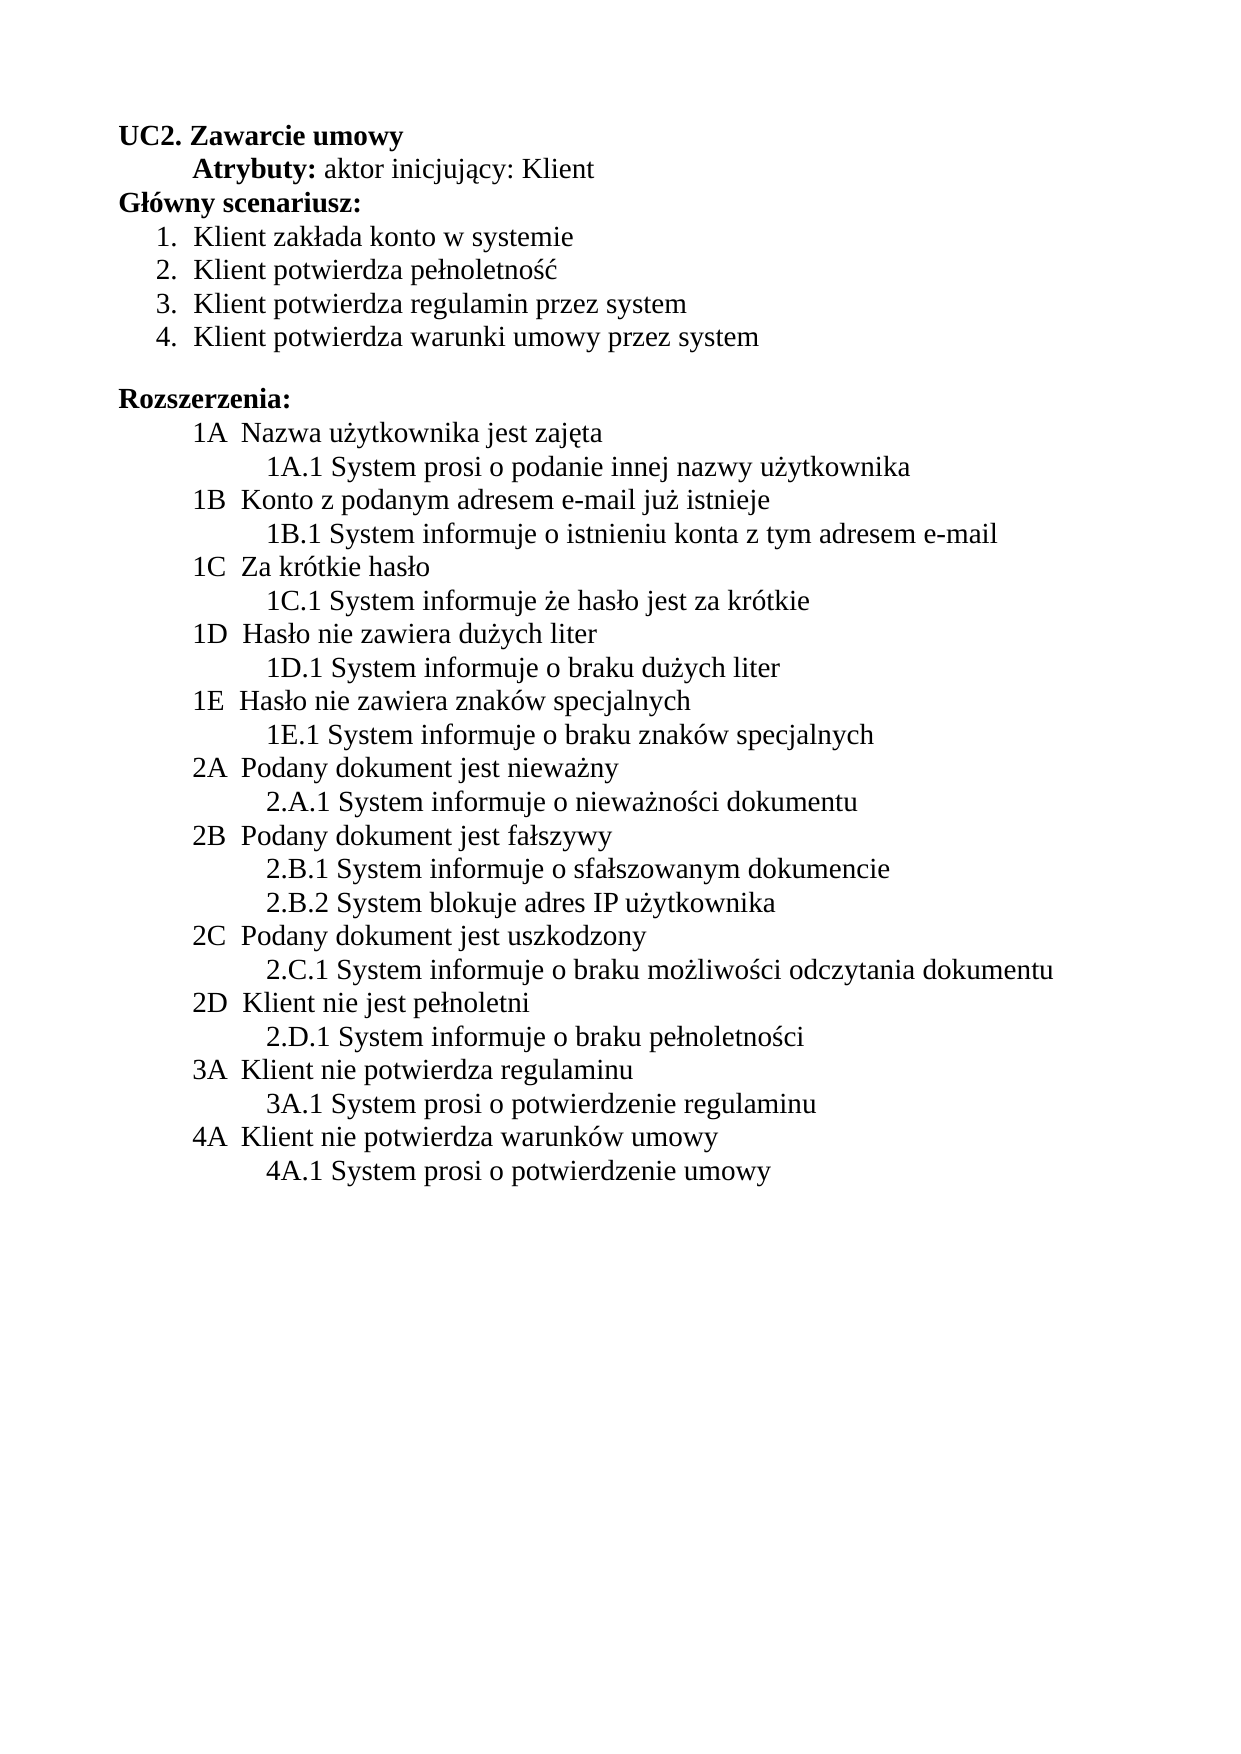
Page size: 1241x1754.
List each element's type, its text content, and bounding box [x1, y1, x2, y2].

text 3A Klient nie potwierdza regulaminu [118, 1052, 1122, 1086]
text 1D Hasło nie zawiera dużych liter [118, 616, 1122, 650]
text 1E.1 System informuje o braku znaków specjalnych [118, 717, 1122, 751]
text 1B.1 System informuje o istnieniu konta z tym adresem e-mail [118, 516, 1122, 549]
list Klient zakłada konto w systemie [156, 219, 1122, 252]
text 2.C.1 System informuje o braku możliwości odczytania dokumentu [118, 952, 1122, 985]
text 3A.1 System prosi o potwierdzenie regulaminu [118, 1086, 1122, 1119]
text Atrybuty: aktor inicjujący: Klient [118, 152, 1122, 185]
list Klient potwierdza pełnoletność [156, 252, 1122, 286]
list Klient potwierdza warunki umowy przez system [156, 319, 1122, 353]
text 2C Podany dokument jest uszkodzony [118, 918, 1122, 952]
text 4A Klient nie potwierdza warunków umowy [118, 1119, 1122, 1153]
text 1D.1 System informuje o braku dużych liter [118, 650, 1122, 683]
text Główny scenariusz: [118, 185, 1122, 219]
text Rozszerzenia: [118, 382, 1122, 415]
text 2B Podany dokument jest fałszywy [118, 818, 1122, 851]
text 2D Klient nie jest pełnoletni [118, 985, 1122, 1019]
text 2.A.1 System informuje o nieważności dokumentu [118, 784, 1122, 818]
list Klient potwierdza regulamin przez system [156, 286, 1122, 319]
text 2A Podany dokument jest nieważny [118, 751, 1122, 784]
text 1C.1 System informuje że hasło jest za krótkie [118, 583, 1122, 616]
text 1A.1 System prosi o podanie innej nazwy użytkownika [118, 449, 1122, 482]
text 1A Nazwa użytkownika jest zajęta [118, 415, 1122, 449]
text 2.B.2 System blokuje adres IP użytkownika [118, 885, 1122, 918]
text 1B Konto z podanym adresem e-mail już istnieje [118, 482, 1122, 516]
text 2.D.1 System informuje o braku pełnoletności [118, 1019, 1122, 1052]
text 1C Za krótkie hasło [118, 549, 1122, 583]
text 2.B.1 System informuje o sfałszowanym dokumencie [118, 851, 1122, 885]
text 4A.1 System prosi o potwierdzenie umowy [118, 1153, 1122, 1187]
text UC2. Zawarcie umowy [118, 118, 1122, 152]
text 1E Hasło nie zawiera znaków specjalnych [118, 683, 1122, 717]
